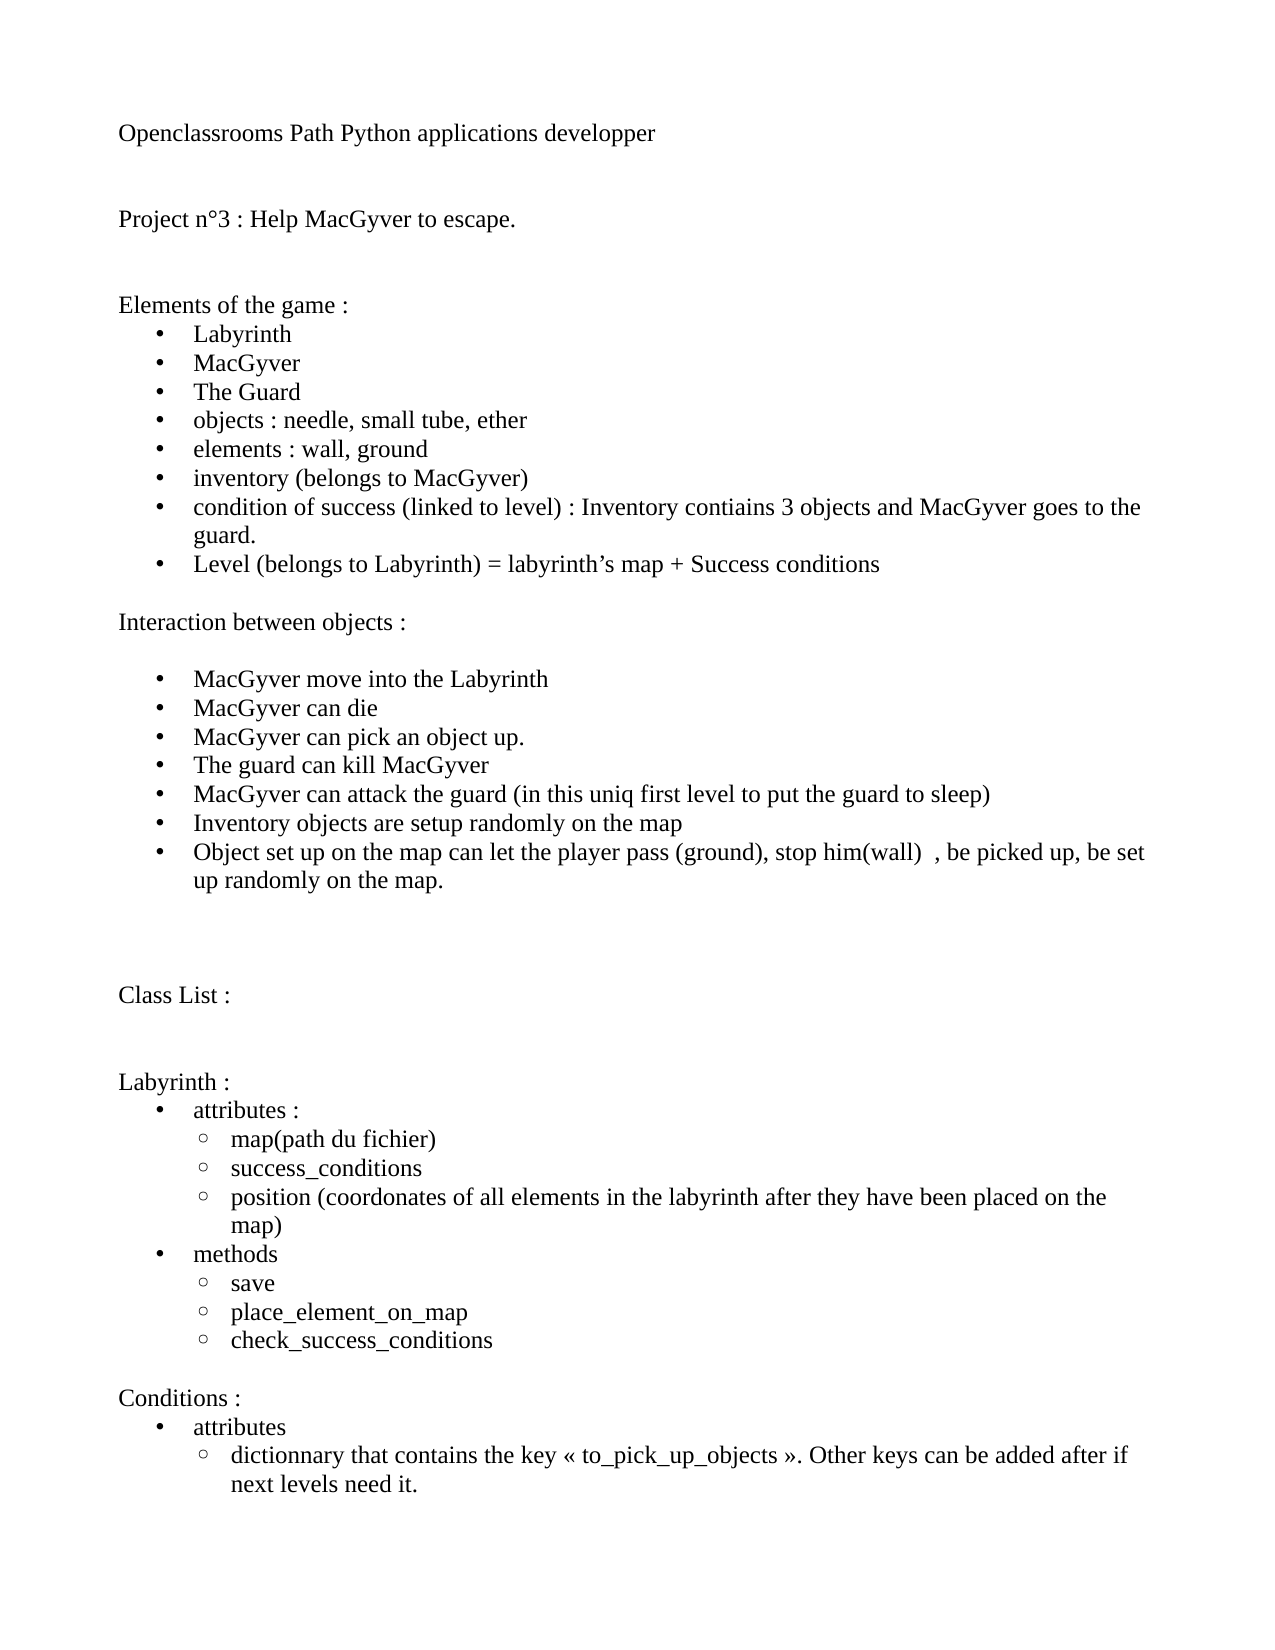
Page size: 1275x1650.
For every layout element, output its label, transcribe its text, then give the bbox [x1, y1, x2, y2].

text Project n°3 : Help MacGyver to escape. [118, 204, 1157, 233]
list The guard can kill MacGyver [156, 751, 1157, 779]
list dictionnary that contains the key « to_pick_up_objects ». Other keys can be added after if next levels need it. [193, 1441, 1157, 1498]
list MacGyver can attack the guard (in this uniq first level to put the guard to sleep) [156, 779, 1157, 808]
list check_success_conditions [193, 1326, 1157, 1354]
list objects : needle, small tube, ether [156, 406, 1157, 434]
list Level (belongs to Labyrinth) = labyrinth’s map + Success conditions [156, 549, 1157, 578]
list map(path du fichier) [193, 1124, 1157, 1153]
text Interaction between objects : [118, 607, 1157, 636]
list condition of success (linked to level) : Inventory contiains 3 objects and MacGyver goes to the guard. [156, 492, 1157, 549]
text Openclassrooms Path Python applications developper [118, 118, 1157, 147]
list Object set up on the map can let the player pass (ground), stop him(wall) , be picked up, be set up randomly on the map. [156, 837, 1157, 894]
list The Guard [156, 377, 1157, 406]
list position (coordonates of all elements in the labyrinth after they have been placed on the map) [193, 1182, 1157, 1239]
text Conditions : [118, 1383, 1157, 1412]
text Elements of the game : [118, 291, 1157, 319]
list MacGyver can pick an object up. [156, 722, 1157, 751]
text Class List : [118, 981, 1157, 1009]
list methods [156, 1239, 1157, 1268]
list MacGyver can die [156, 693, 1157, 722]
list elements : wall, ground [156, 434, 1157, 463]
list success_conditions [193, 1153, 1157, 1182]
text Labyrinth : [118, 1067, 1157, 1096]
list inventory (belongs to MacGyver) [156, 463, 1157, 492]
list place_element_on_map [193, 1297, 1157, 1326]
list Labyrinth [156, 319, 1157, 348]
list Inventory objects are setup randomly on the map [156, 808, 1157, 837]
list MacGyver move into the Labyrinth [156, 664, 1157, 693]
list save [193, 1268, 1157, 1297]
list attributes [156, 1412, 1157, 1441]
list MacGyver [156, 348, 1157, 377]
list attributes : [156, 1096, 1157, 1124]
